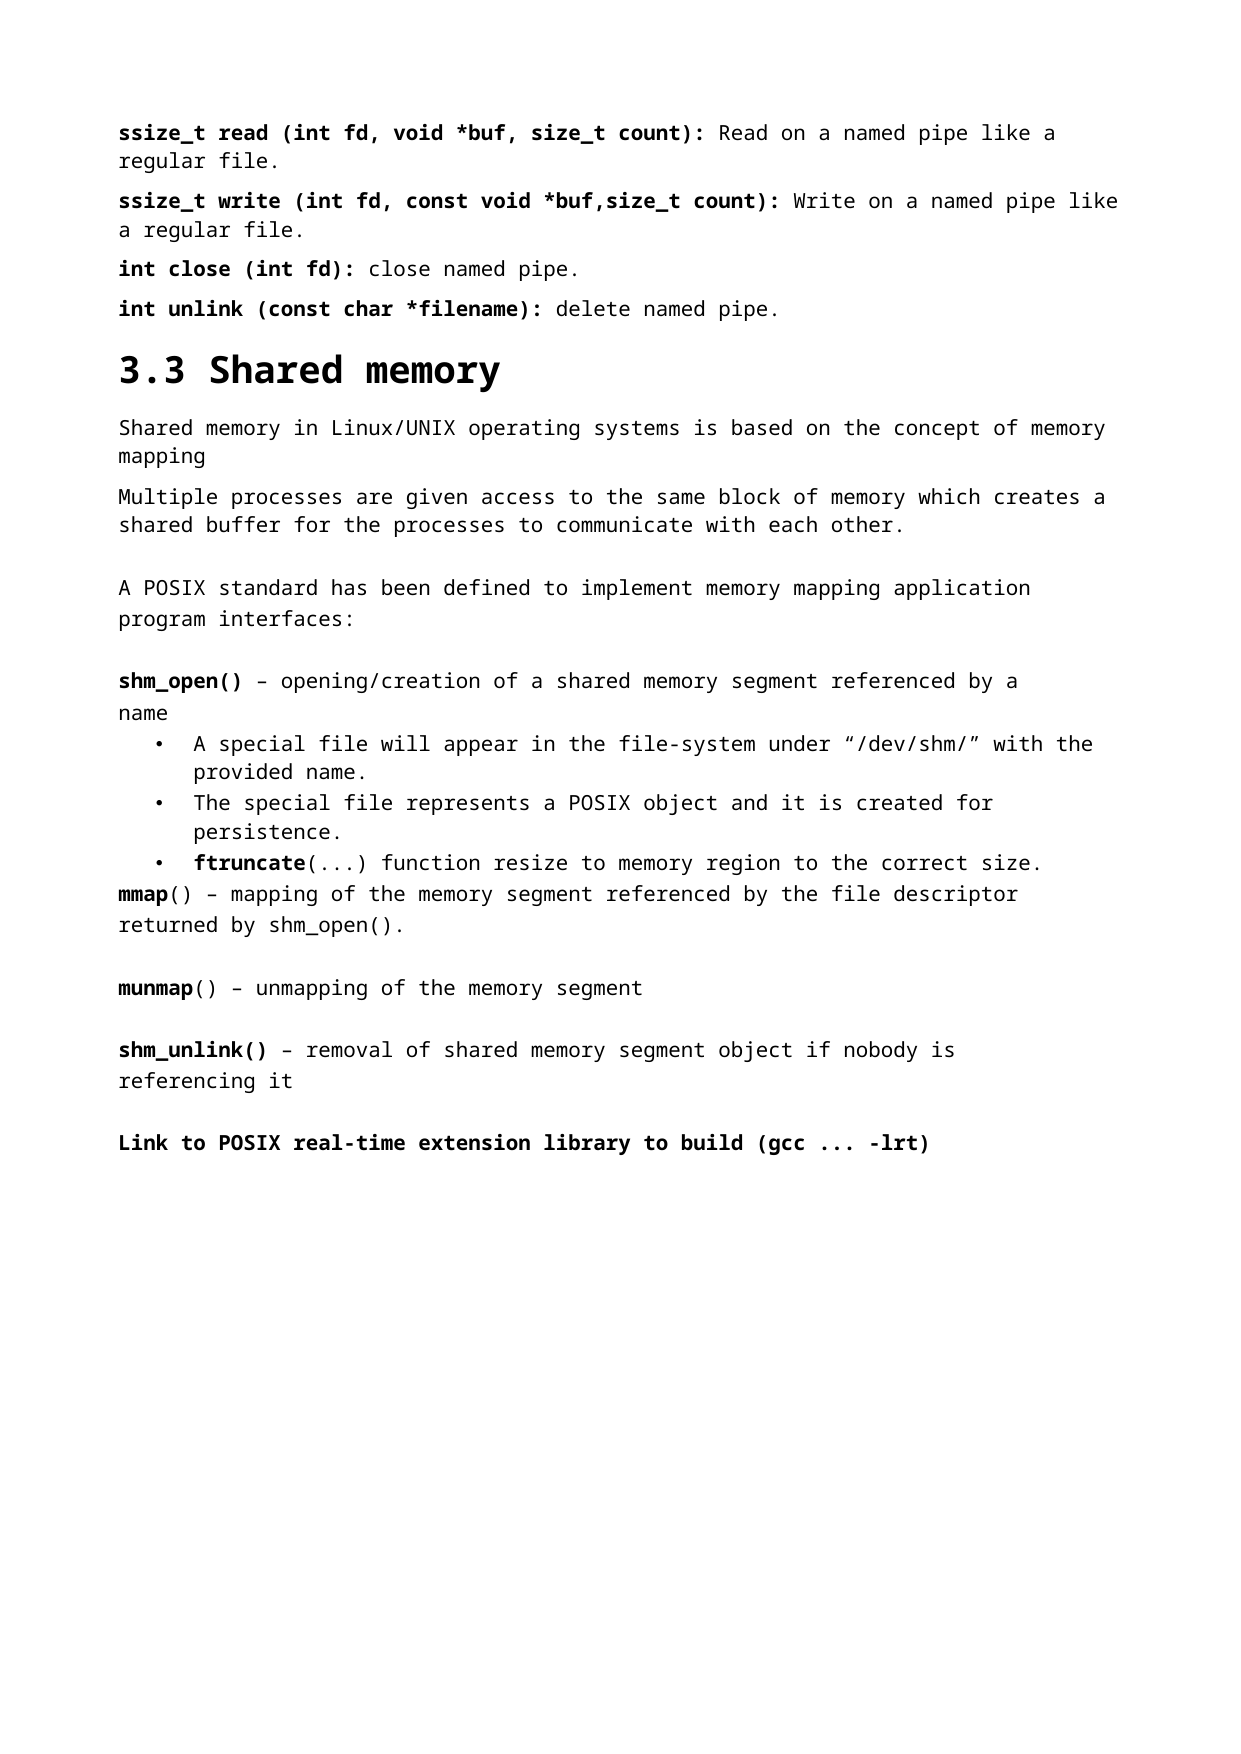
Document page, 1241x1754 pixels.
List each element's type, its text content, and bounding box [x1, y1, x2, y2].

text returned by shm_open(). [118, 910, 1122, 939]
text shm_open() – opening/creation of a shared memory segment referenced by a [118, 667, 1122, 695]
list A special file will appear in the file-system under “/dev/shm/” with the provided name. [156, 729, 1122, 786]
text munmap() – unmapping of the memory segment [118, 973, 1122, 1001]
text shm_unlink() – removal of shared memory segment object if nobody is [118, 1035, 1122, 1063]
text A POSIX standard has been defined to implement memory mapping application [118, 573, 1122, 602]
text Multiple processes are given access to the same block of memory which creates a shared buffer for the processes to communicate with each other. [118, 482, 1122, 539]
text referencing it [118, 1066, 1122, 1094]
list ftruncate(...) function resize to memory region to the correct size. [156, 848, 1122, 876]
subtitle 3.3 Shared memory [118, 344, 1122, 395]
text mmap() – mapping of the memory segment referenced by the file descriptor [118, 879, 1122, 908]
text name [118, 698, 1122, 726]
text ssize_t write (int fd, const void *buf,size_t count): Write on a named pipe like a regular file. [118, 186, 1122, 243]
text ssize_t read (int fd, void *buf, size_t count): Read on a named pipe like a regular file. [118, 118, 1122, 175]
text program interfaces: [118, 604, 1122, 633]
list The special file represents a POSIX object and it is created for persistence. [156, 788, 1122, 845]
text Link to POSIX real-time extension library to build (gcc ... -lrt) [118, 1128, 1122, 1157]
text Shared memory in Linux/UNIX operating systems is based on the concept of memory mapping [118, 413, 1122, 470]
text int close (int fd): close named pipe. [118, 254, 1122, 283]
text int unlink (const char *filename): delete named pipe. [118, 294, 1122, 323]
